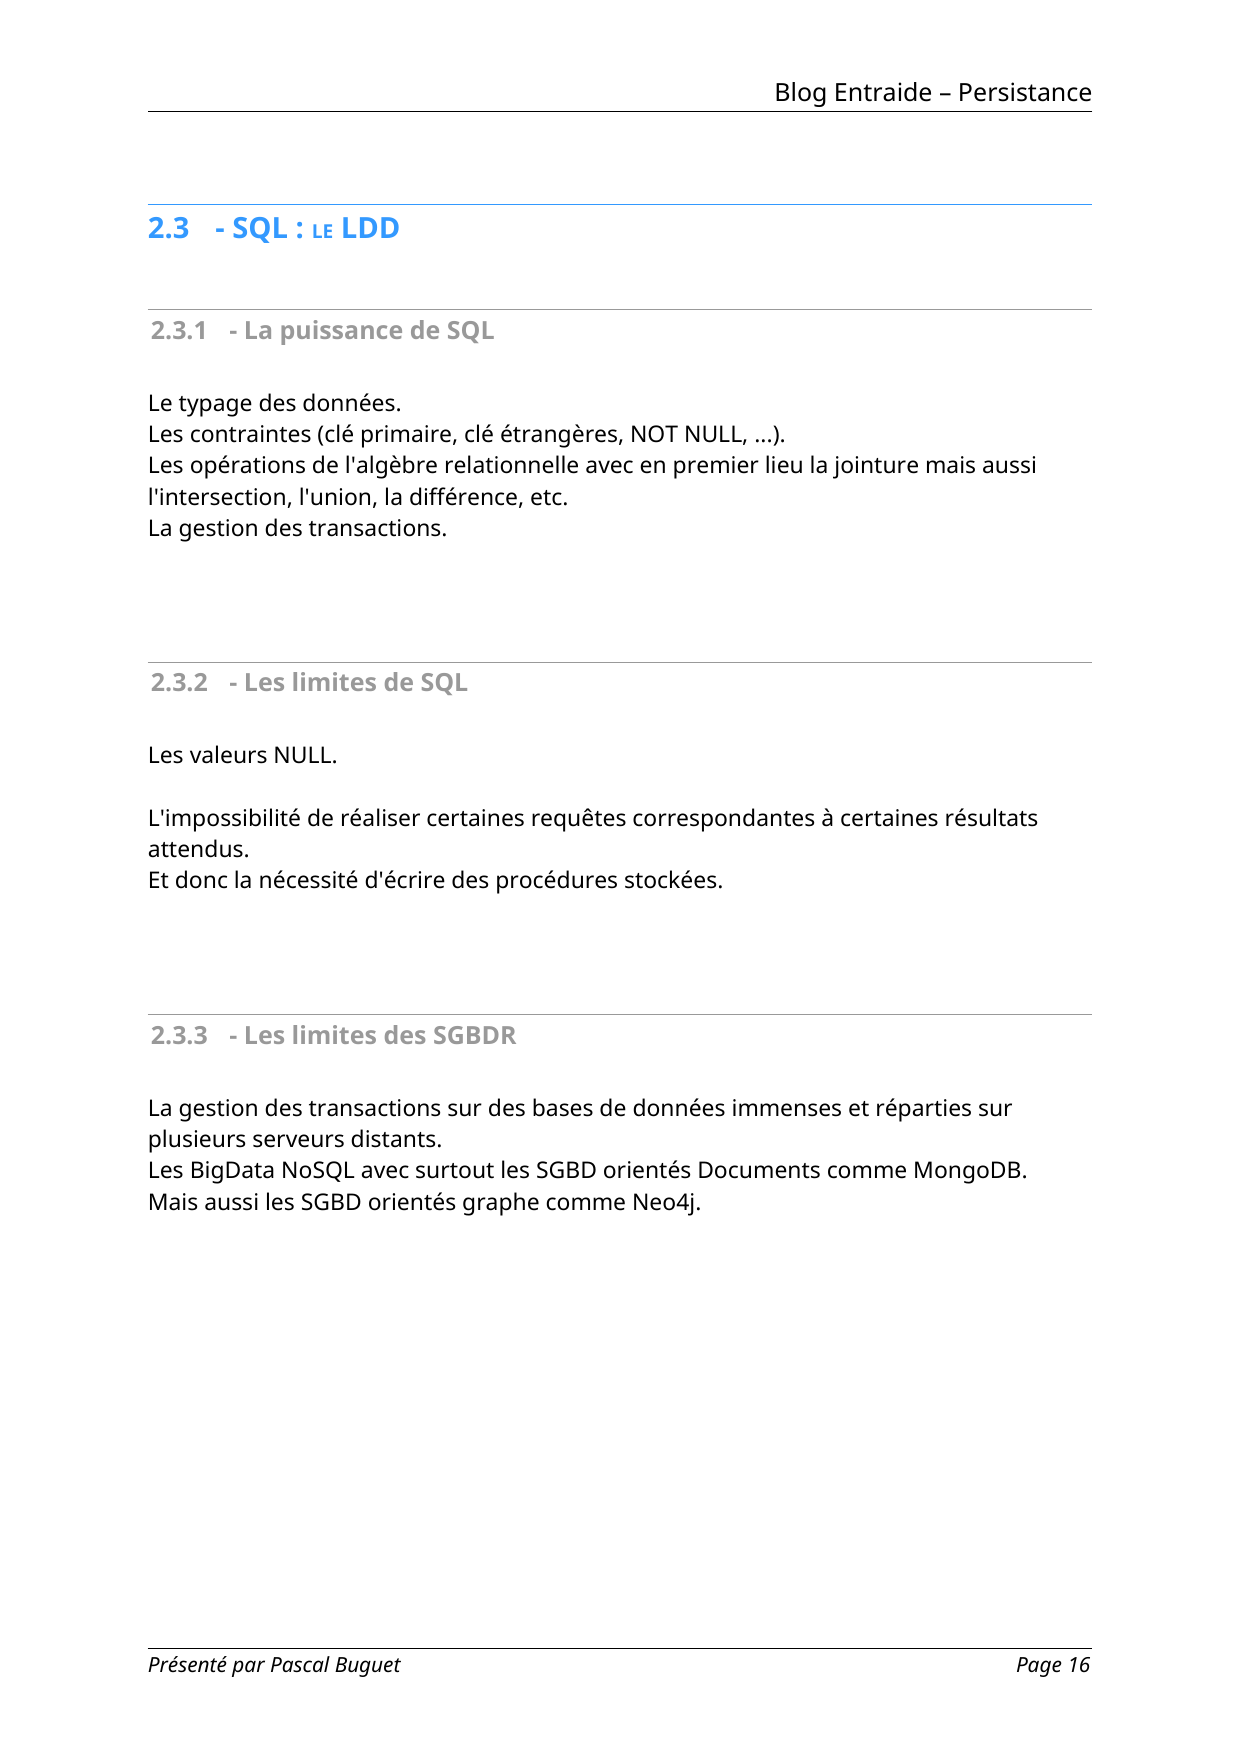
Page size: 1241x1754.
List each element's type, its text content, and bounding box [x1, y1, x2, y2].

text Les BigData NoSQL avec surtout les SGBD orientés Documents comme MongoDB. [148, 1154, 1092, 1186]
subtitle - La puissance de SQL [148, 310, 1092, 349]
text La gestion des transactions. [148, 512, 1092, 543]
text Le typage des données. [148, 387, 1092, 418]
text Mais aussi les SGBD orientés graphe comme Neo4j. [148, 1186, 1092, 1217]
text Les opérations de l'algèbre relationnelle avec en premier lieu la jointure mais aussi l'intersection, l'union, la différence, etc. [148, 449, 1092, 512]
subtitle - Les limites des SGBDR [148, 1015, 1092, 1054]
text Les contraintes (clé primaire, clé étrangères, NOT NULL, ...). [148, 418, 1092, 449]
subtitle - SQL : le LDD [148, 205, 1092, 247]
text La gestion des transactions sur des bases de données immenses et réparties sur plusieurs serveurs distants. [148, 1092, 1092, 1154]
subtitle - Les limites de SQL [148, 663, 1092, 702]
text Et donc la nécessité d'écrire des procédures stockées. [148, 864, 1092, 896]
text L'impossibilité de réaliser certaines requêtes correspondantes à certaines résultats attendus. [148, 802, 1092, 864]
text Les valeurs NULL. [148, 739, 1092, 771]
